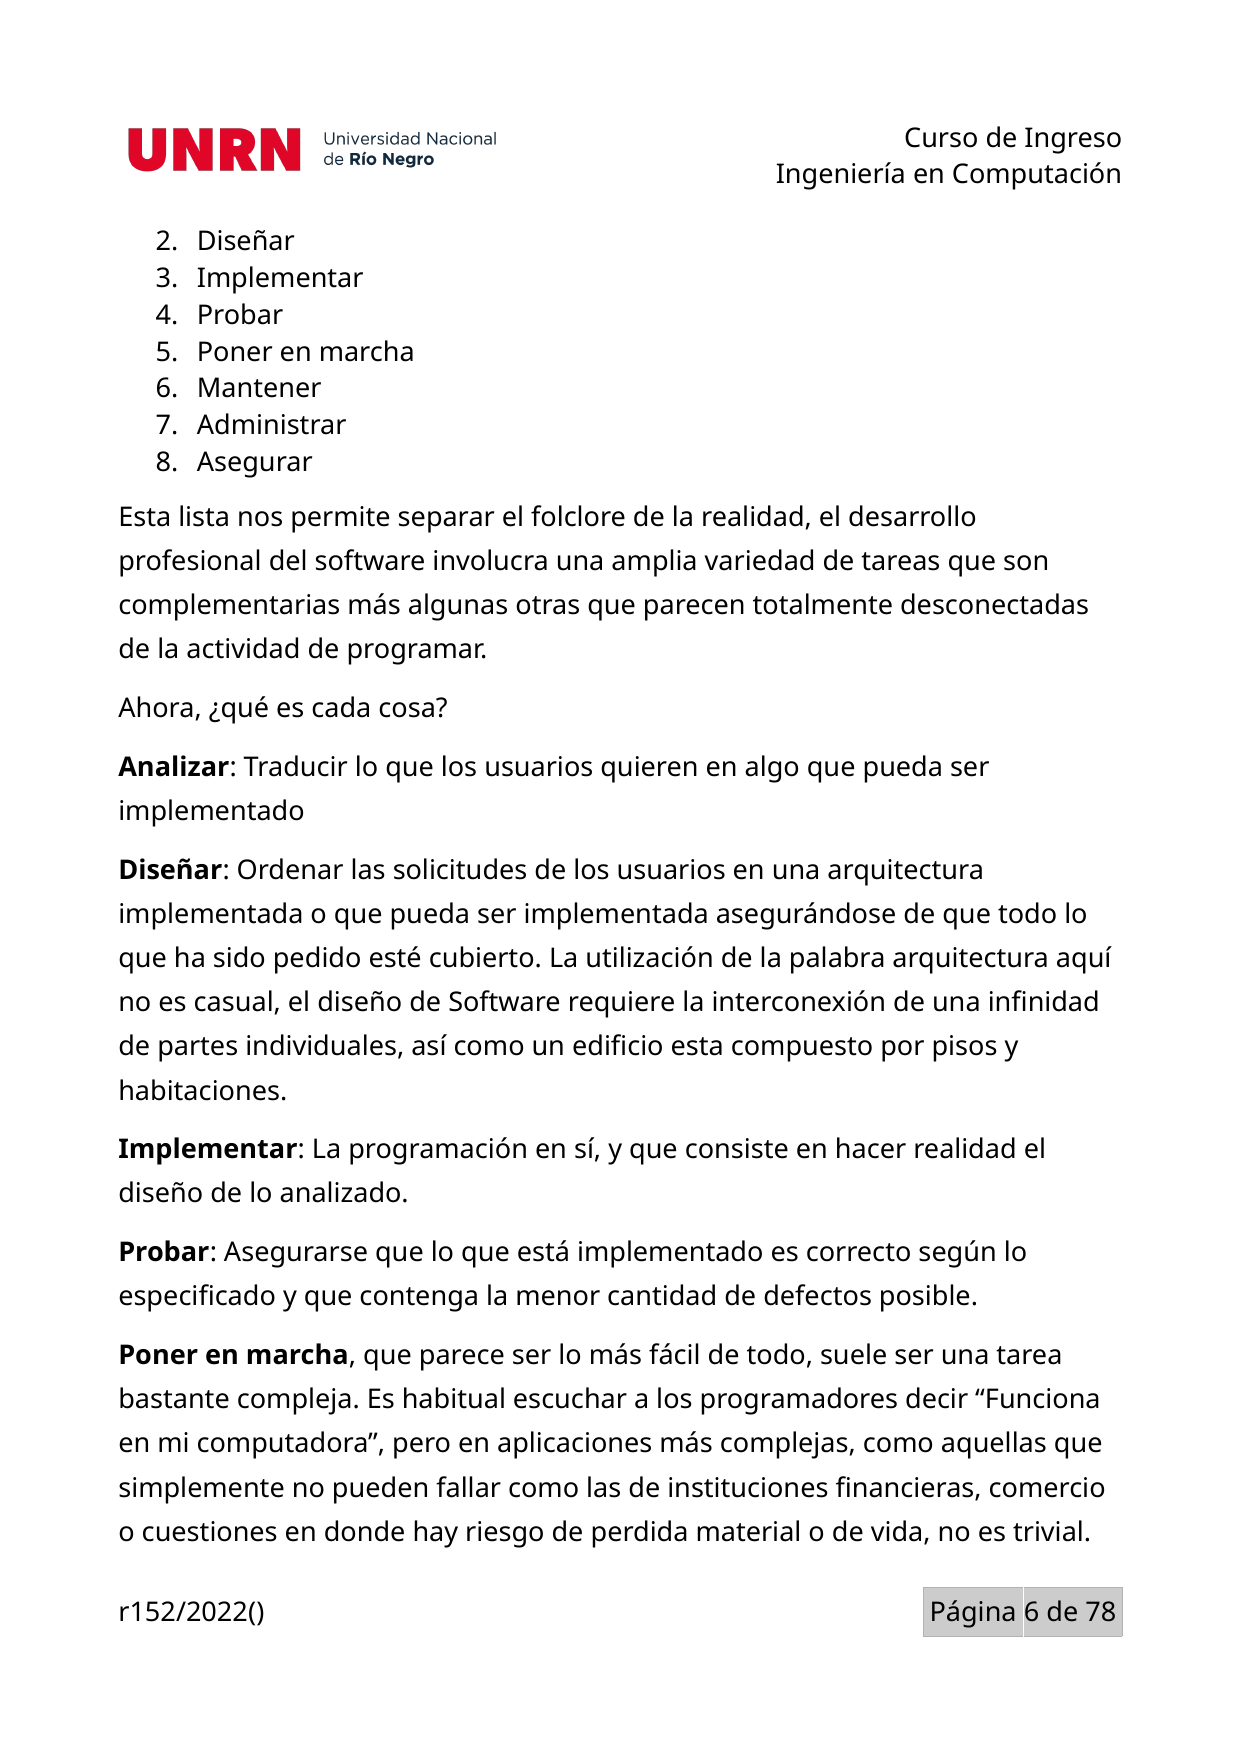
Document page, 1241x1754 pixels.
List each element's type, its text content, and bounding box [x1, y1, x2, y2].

picture [118, 118, 505, 180]
text Poner en marcha, que parece ser lo más fácil de todo, suele ser una tarea bastante compleja. Es habitual escuchar a los programadores decir “Funciona en mi computadora”, pero en aplicaciones más complejas, como aquellas que simplemente no pueden fallar como las de instituciones financieras, comercio o cuestiones en donde hay riesgo de perdida material o de vida, no es trivial. [118, 1336, 1122, 1549]
text Analizar: Traducir lo que los usuarios quieren en algo que pueda ser implementado [118, 747, 1122, 828]
text Probar: Asegurarse que lo que está implementado es correcto según lo especificado y que contenga la menor cantidad de defectos posible. [118, 1233, 1122, 1314]
text Implementar: La programación en sí, y que consiste en hacer realidad el diseño de lo analizado. [118, 1130, 1122, 1211]
text Ahora, ¿qué es cada cosa? [118, 688, 1122, 725]
text Diseñar: Ordenar las solicitudes de los usuarios en una arquitectura implementada o que pueda ser implementada asegurándose de que todo lo que ha sido pedido esté cubierto. La utilización de la palabra arquitectura aquí no es casual, el diseño de Software requiere la interconexión de una infinidad de partes individuales, así como un edificio esta compuesto por pisos y habitaciones. [118, 850, 1122, 1108]
list Asegurar [155, 443, 1122, 479]
list Administrar [155, 406, 1122, 443]
list Mantener [155, 369, 1122, 406]
list Diseñar [155, 221, 1122, 258]
list Implementar [155, 258, 1122, 295]
list Poner en marcha [155, 332, 1122, 369]
list Probar [155, 295, 1122, 332]
text Esta lista nos permite separar el folclore de la realidad, el desarrollo profesional del software involucra una amplia variedad de tareas que son complementarias más algunas otras que parecen totalmente desconectadas de la actividad de programar. [118, 497, 1122, 667]
